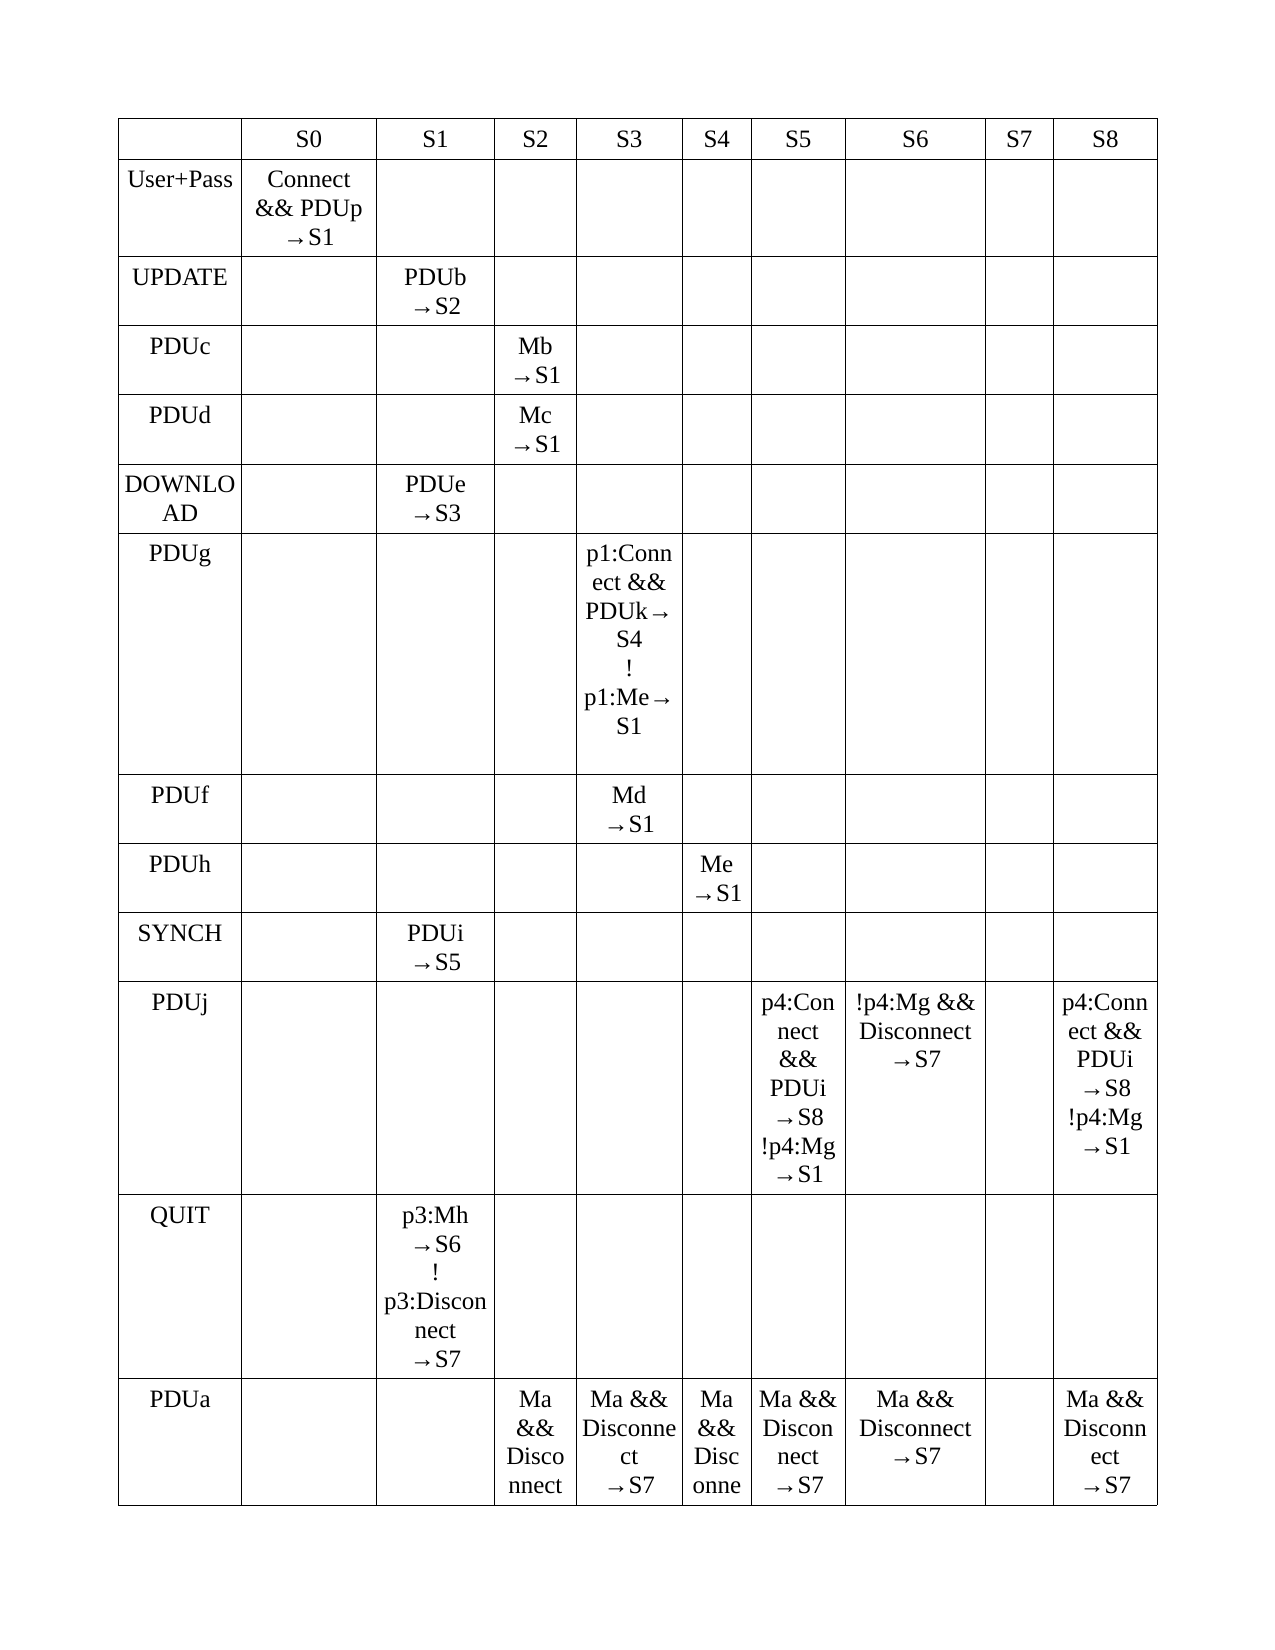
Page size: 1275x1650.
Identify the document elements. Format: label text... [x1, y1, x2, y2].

table_cell [242, 1379, 376, 1505]
table_cell [683, 534, 751, 774]
table_header S1 [377, 119, 494, 158]
table_cell [752, 1195, 845, 1378]
table_cell [986, 326, 1053, 394]
table_cell [495, 160, 576, 256]
table_cell [1054, 1195, 1157, 1378]
table_cell [242, 775, 376, 843]
table_cell [752, 534, 845, 774]
table_cell [495, 465, 576, 532]
table_cell QUIT [119, 1195, 241, 1378]
table_cell [986, 913, 1053, 981]
table_cell [846, 326, 985, 394]
table_cell [377, 1379, 494, 1505]
table_cell [986, 160, 1053, 256]
table_cell [846, 257, 985, 325]
table_cell [242, 395, 376, 463]
table_cell SYNCH [119, 913, 241, 981]
table_cell [1054, 257, 1157, 325]
table_cell [752, 160, 845, 256]
table_cell [495, 534, 576, 774]
table_cell [846, 1195, 985, 1378]
table_cell [846, 775, 985, 843]
table_cell [1054, 775, 1157, 843]
table_cell [986, 534, 1053, 774]
table_cell [1054, 326, 1157, 394]
table_cell Md →S1 [577, 775, 682, 843]
table_cell [846, 844, 985, 912]
table_cell [495, 844, 576, 912]
table_cell PDUb →S2 [377, 257, 494, 325]
table_cell [1054, 395, 1157, 463]
table_cell [683, 775, 751, 843]
table_cell [986, 1195, 1053, 1378]
table_cell [495, 982, 576, 1194]
table_cell [683, 465, 751, 532]
table_cell [242, 465, 376, 532]
table_header [119, 119, 241, 158]
table_header S2 [495, 119, 576, 158]
table_cell [242, 844, 376, 912]
table_cell [752, 465, 845, 532]
table_cell [846, 395, 985, 463]
table_cell [752, 326, 845, 394]
table_cell [577, 844, 682, 912]
table_cell Ma && Disconnect →S7 [752, 1379, 845, 1505]
table_header S5 [752, 119, 845, 158]
table_cell p3:Mh →S6 !p3:Disconnect →S7 [377, 1195, 494, 1378]
table_cell [986, 257, 1053, 325]
table_cell [495, 913, 576, 981]
table_header S3 [577, 119, 682, 158]
table_header S6 [846, 119, 985, 158]
table_cell PDUj [119, 982, 241, 1194]
table_cell [242, 1195, 376, 1378]
table_cell [577, 160, 682, 256]
table_cell Ma && Disconnect [495, 1379, 576, 1505]
table_cell [986, 844, 1053, 912]
table_cell [577, 326, 682, 394]
table_cell Mc →S1 [495, 395, 576, 463]
table_cell Ma && Disconnect →S7 [1054, 1379, 1157, 1505]
table_header S8 [1054, 119, 1157, 158]
table_cell PDUh [119, 844, 241, 912]
table_cell Mb →S1 [495, 326, 576, 394]
table_cell [752, 257, 845, 325]
table_cell PDUf [119, 775, 241, 843]
table_cell [752, 395, 845, 463]
table_cell [377, 844, 494, 912]
table_header S0 [242, 119, 376, 158]
table_cell [752, 844, 845, 912]
table_cell [846, 913, 985, 981]
table_cell [577, 465, 682, 532]
table_cell [377, 534, 494, 774]
table_cell [683, 257, 751, 325]
table_cell Connect && PDUp →S1 [242, 160, 376, 256]
table_cell PDUd [119, 395, 241, 463]
table_cell [377, 160, 494, 256]
table_cell [377, 775, 494, 843]
table_cell p4:Connect && PDUi →S8 !p4:Mg →S1 [752, 982, 845, 1194]
table_cell Me →S1 [683, 844, 751, 912]
table_cell [986, 982, 1053, 1194]
table_header S7 [986, 119, 1053, 158]
table_cell DOWNLOAD [119, 465, 241, 532]
table_cell [577, 982, 682, 1194]
table_cell [242, 982, 376, 1194]
table_cell [752, 775, 845, 843]
table_cell PDUe →S3 [377, 465, 494, 532]
table_cell [752, 913, 845, 981]
table_cell [577, 257, 682, 325]
table_cell [986, 395, 1053, 463]
table_cell [1054, 534, 1157, 774]
table_cell [986, 775, 1053, 843]
table_cell [986, 465, 1053, 532]
table_cell [577, 1195, 682, 1378]
table_cell p4:Connect && PDUi →S8 !p4:Mg →S1 [1054, 982, 1157, 1194]
table_cell [577, 395, 682, 463]
table_cell Ma && Disconnect →S7 [846, 1379, 985, 1505]
table_cell [986, 1379, 1053, 1505]
table_cell [577, 913, 682, 981]
table_cell [242, 534, 376, 774]
table_cell !p4:Mg && Disconnect →S7 [846, 982, 985, 1194]
table_cell [242, 257, 376, 325]
table_cell User+Pass [119, 160, 241, 256]
table_cell Ma && Disconne [683, 1379, 751, 1505]
table_cell [846, 534, 985, 774]
table_cell [1054, 465, 1157, 532]
table_header S4 [683, 119, 751, 158]
table_cell [846, 465, 985, 532]
table_cell [683, 1195, 751, 1378]
table_cell [242, 326, 376, 394]
table_cell [242, 913, 376, 981]
table_cell [1054, 913, 1157, 981]
table_cell [377, 326, 494, 394]
table_cell p1:Connect && PDUk→S4 !p1:Me→S1 [577, 534, 682, 774]
table_cell [683, 326, 751, 394]
table_cell [377, 395, 494, 463]
table_cell [683, 160, 751, 256]
table_cell Ma && Disconnect →S7 [577, 1379, 682, 1505]
table_cell UPDATE [119, 257, 241, 325]
table_cell [683, 913, 751, 981]
table_cell PDUa [119, 1379, 241, 1505]
table_cell [683, 395, 751, 463]
table_cell [846, 160, 985, 256]
table_cell [1054, 844, 1157, 912]
table_cell [495, 257, 576, 325]
table_cell PDUi →S5 [377, 913, 494, 981]
table_cell PDUc [119, 326, 241, 394]
table_cell [495, 1195, 576, 1378]
table_cell [495, 775, 576, 843]
table_cell [1054, 160, 1157, 256]
table_cell PDUg [119, 534, 241, 774]
table_cell [683, 982, 751, 1194]
table_cell [377, 982, 494, 1194]
